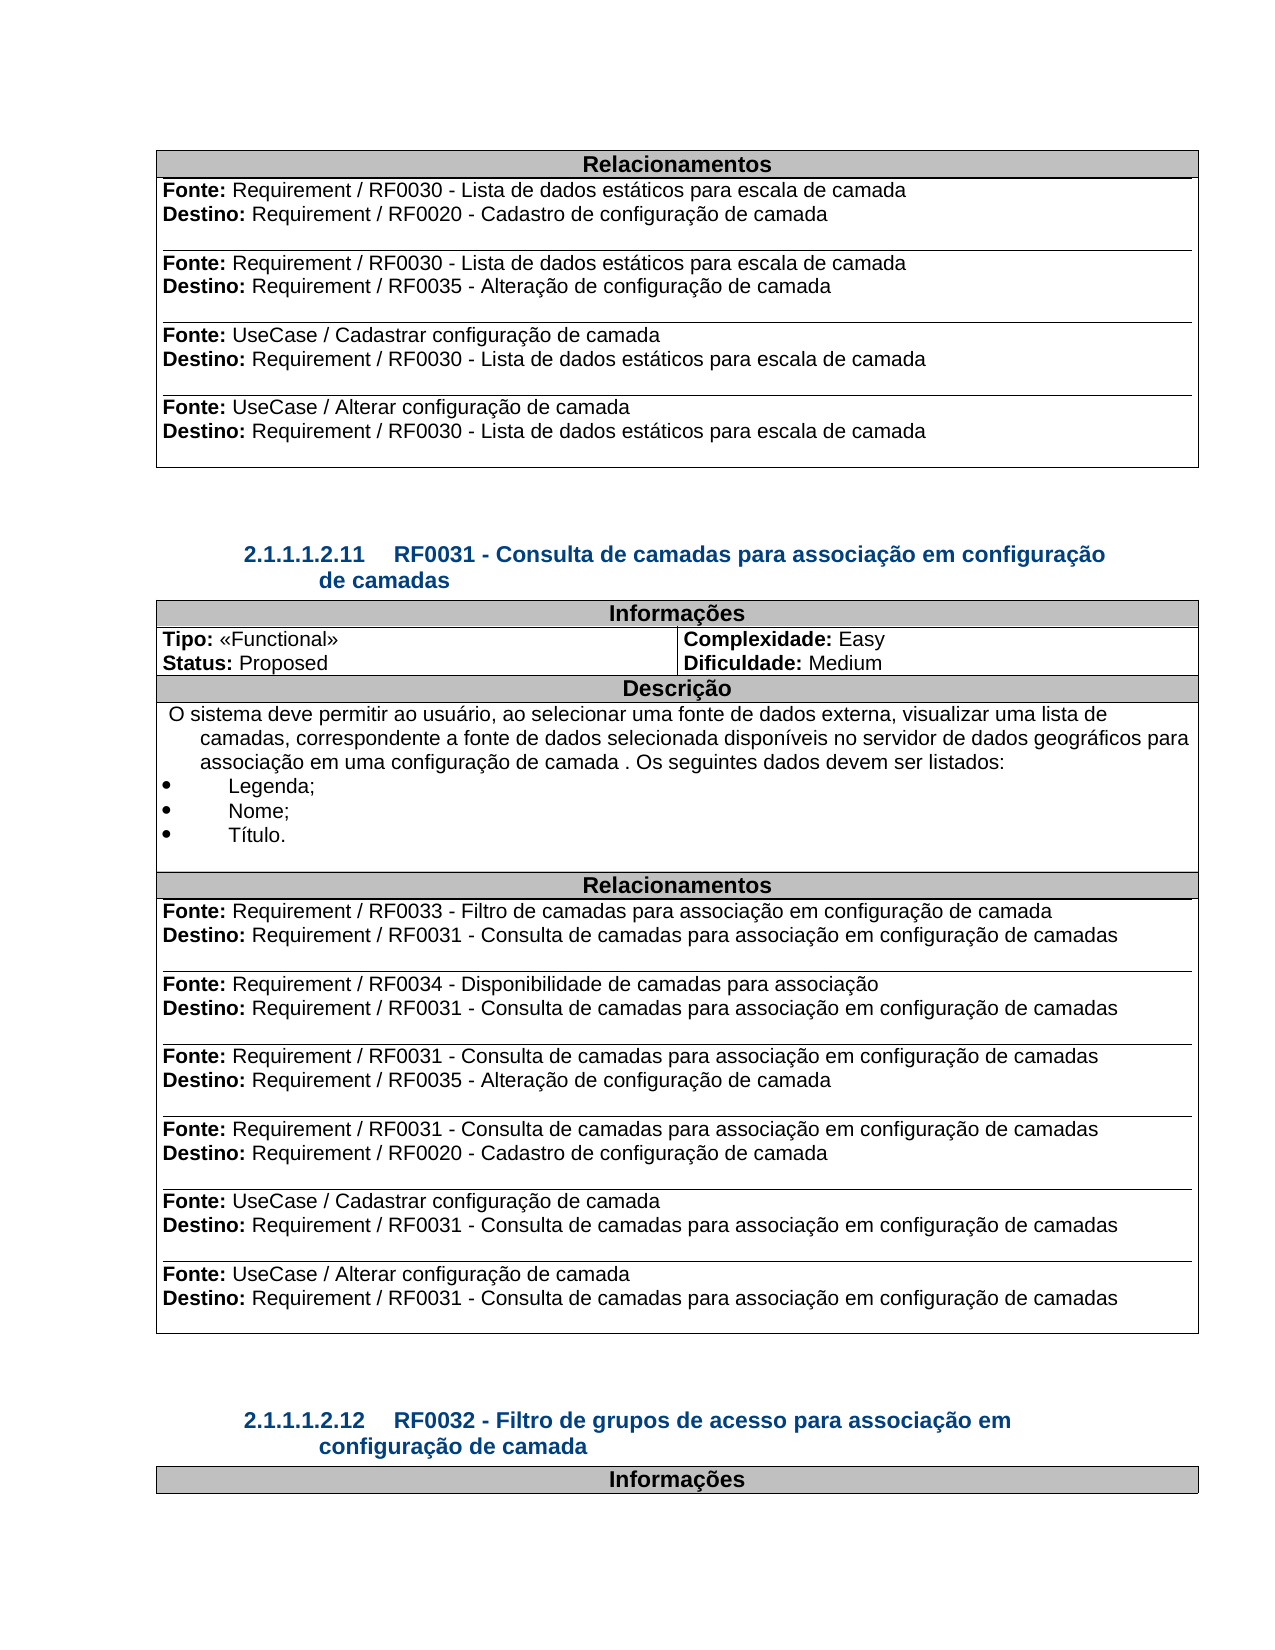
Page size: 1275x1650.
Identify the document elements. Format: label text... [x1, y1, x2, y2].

table_cell Complexidade: Easy Dificuldade: Medium [678, 628, 1198, 675]
table_cell [157, 899, 1198, 1333]
table_cell Fonte: UseCase / Alterar configuração de camada Destino: Requirement / RF0031 - Consulta de camadas para associação em configuração de camadas [163, 1262, 1192, 1333]
table_cell Fonte: Requirement / RF0030 - Lista de dados estáticos para escala de camada Destino: Requirement / RF0035 - Alteração de configuração de camada [163, 251, 1192, 322]
table_cell [157, 178, 1198, 467]
table_cell Relacionamentos [157, 873, 1198, 898]
table_cell Fonte: Requirement / RF0031 - Consulta de camadas para associação em configuração de camadas Destino: Requirement / RF0020 - Cadastro de configuração de camada [163, 1117, 1192, 1188]
table_header Informações [157, 601, 1198, 626]
list RF0032 - Filtro de grupos de acesso para associação em configuração de camada [244, 1407, 1125, 1459]
table_cell Descrição [157, 676, 1198, 702]
table_cell Fonte: UseCase / Cadastrar configuração de camada Destino: Requirement / RF0030 - Lista de dados estáticos para escala de camada [163, 323, 1192, 394]
table_header Fonte: Requirement / RF0030 - Lista de dados estáticos para escala de camada Destino: Requirement / RF0020 - Cadastro de configuração de camada [163, 179, 1192, 250]
table_cell Fonte: UseCase / Cadastrar configuração de camada Destino: Requirement / RF0031 - Consulta de camadas para associação em configuração de camadas [163, 1190, 1192, 1261]
table_cell Fonte: Requirement / RF0031 - Consulta de camadas para associação em configuração de camadas Destino: Requirement / RF0035 - Alteração de configuração de camada [163, 1045, 1192, 1116]
table_cell Fonte: UseCase / Alterar configuração de camada Destino: Requirement / RF0030 - Lista de dados estáticos para escala de camada [163, 396, 1192, 467]
table_cell Fonte: Requirement / RF0034 - Disponibilidade de camadas para associação Destino: Requirement / RF0031 - Consulta de camadas para associação em configuração de camadas [163, 972, 1192, 1044]
table_header Fonte: Requirement / RF0033 - Filtro de camadas para associação em configuração de camada Destino: Requirement / RF0031 - Consulta de camadas para associação em configuração de camadas [163, 900, 1192, 971]
list RF0031 - Consulta de camadas para associação em configuração de camadas [244, 541, 1125, 593]
table_cell O sistema deve permitir ao usuário, ao selecionar uma fonte de dados externa, visualizar uma lista de camadas, correspondente a fonte de dados selecionada disponíveis no servidor de dados geográficos para associação em uma configuração de camada . Os seguintes dados devem ser listados: Legenda; Nome; Título. [157, 703, 1198, 871]
table_header Informações [157, 1467, 1198, 1493]
table_cell Relacionamentos [157, 151, 1198, 177]
table_cell Tipo: «Functional» Status: Proposed [157, 628, 677, 675]
